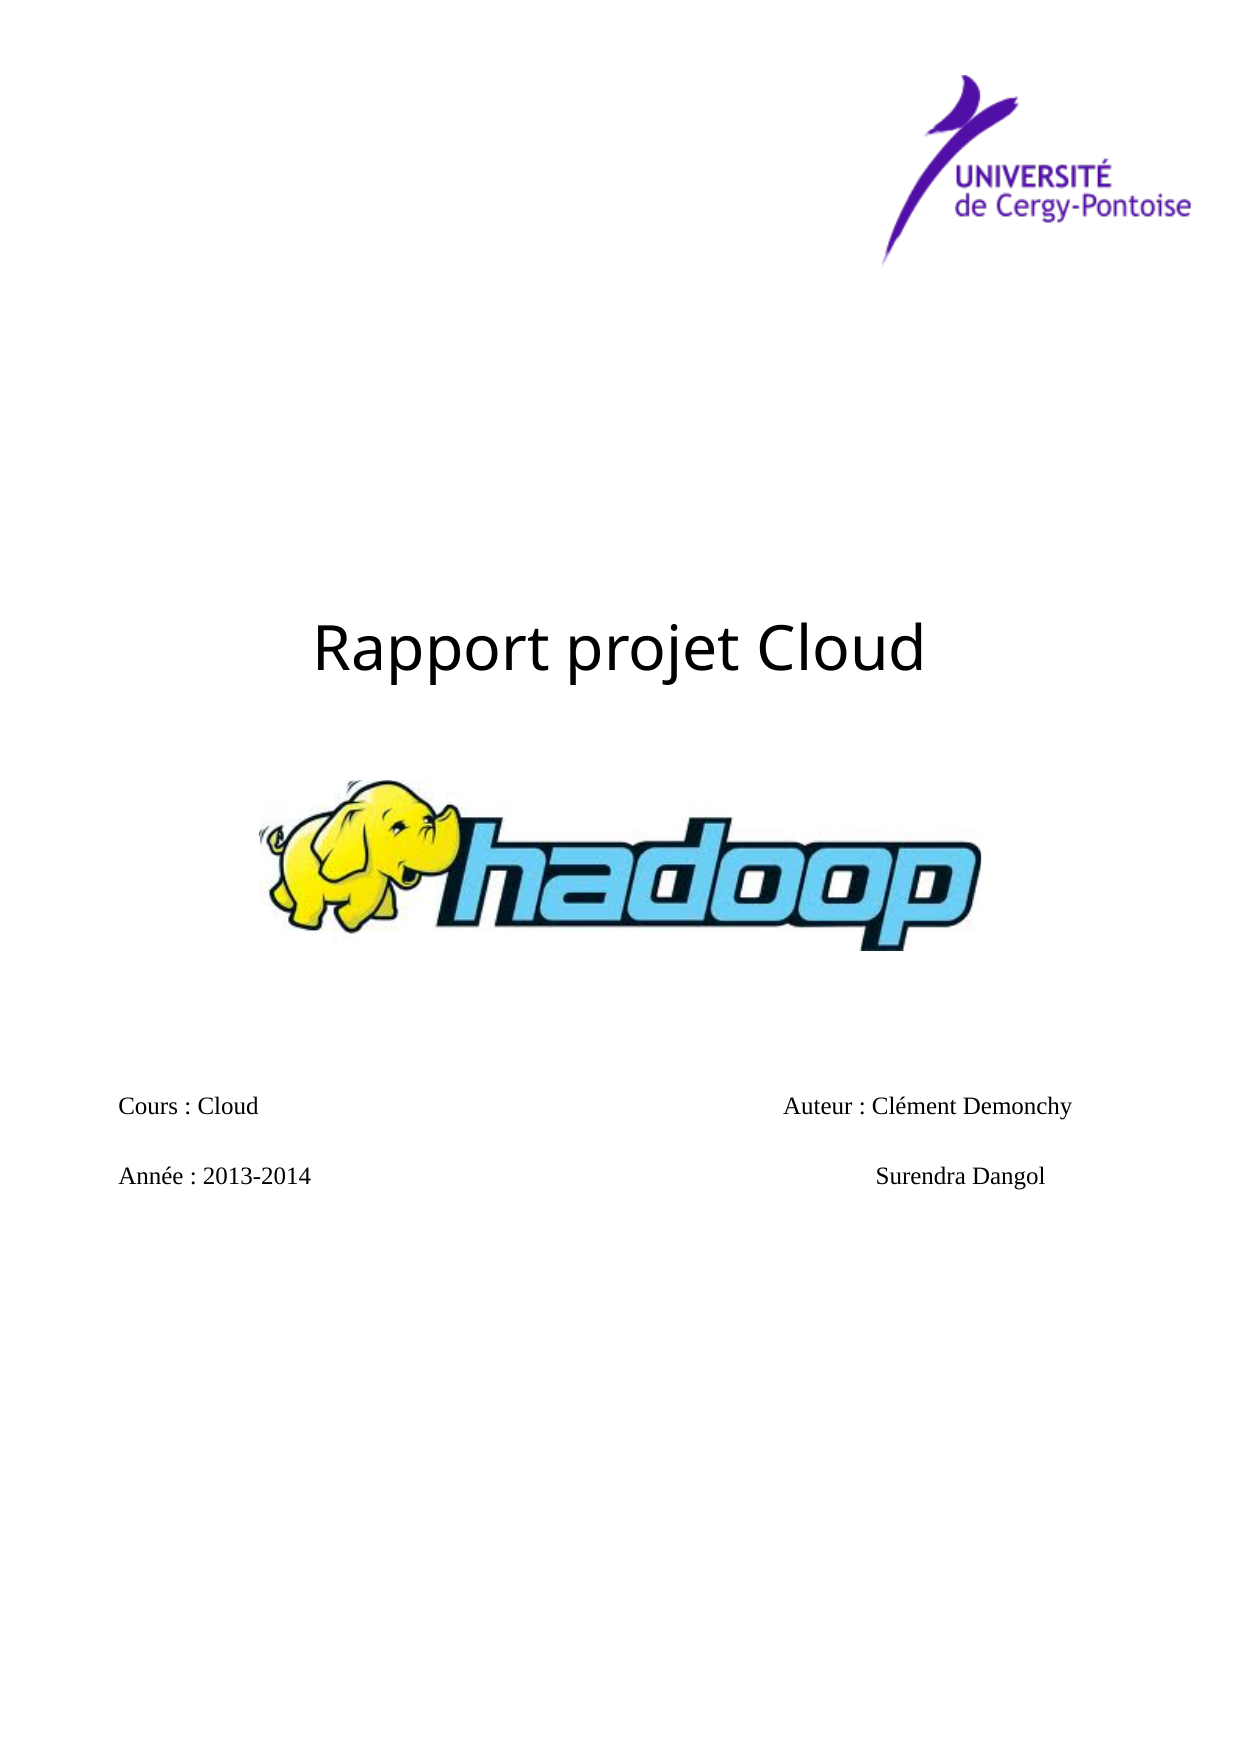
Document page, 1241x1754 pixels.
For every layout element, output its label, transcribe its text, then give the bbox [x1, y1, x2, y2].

picture [881, 75, 1191, 271]
subtitle Rapport projet Cloud [118, 603, 1122, 688]
text Année : 2013-2014 Surendra Dangol [118, 1161, 1122, 1190]
text Cours : Cloud Auteur : Clément Demonchy [118, 1091, 1122, 1149]
picture [259, 780, 982, 951]
